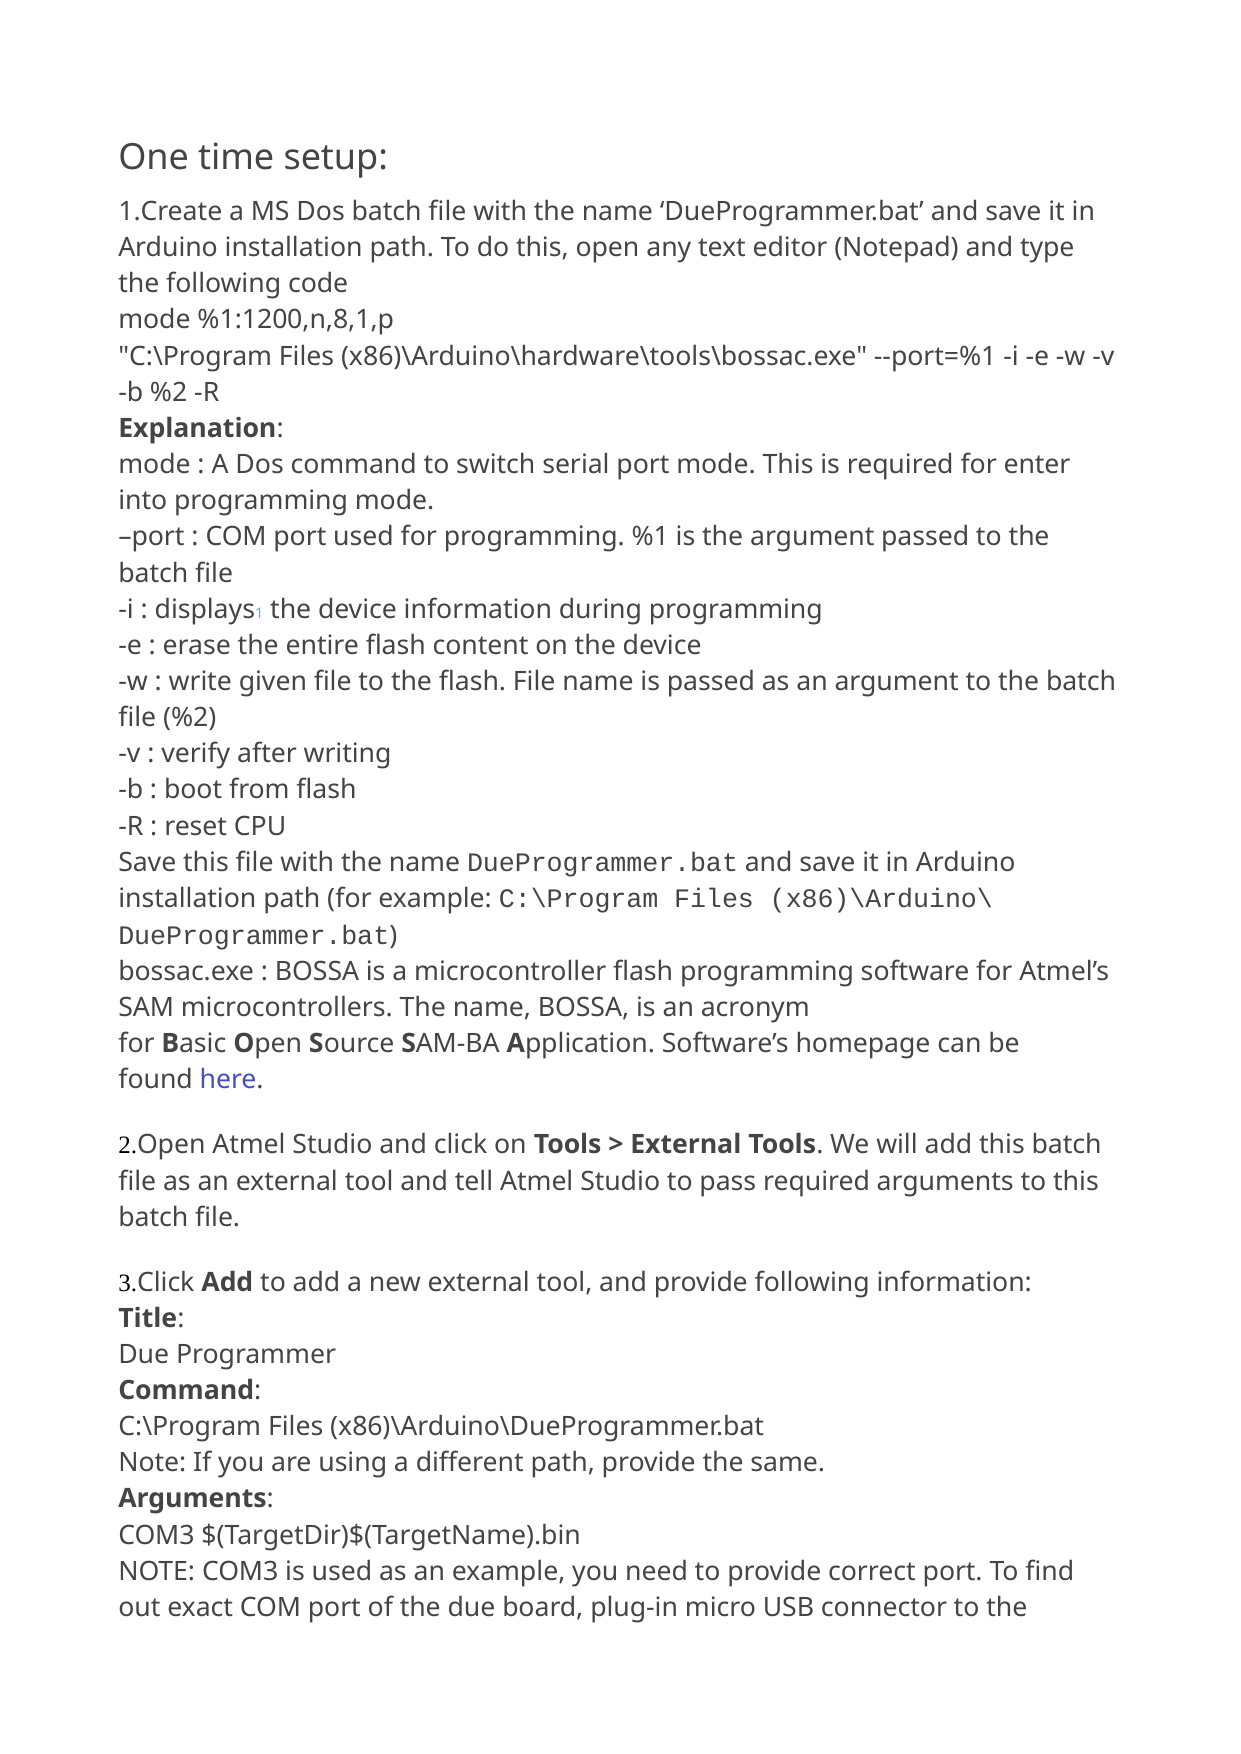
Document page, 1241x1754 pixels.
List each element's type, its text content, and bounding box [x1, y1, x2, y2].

list mode %1:1200,n,8,1,p [118, 301, 1122, 337]
list Click Add to add a new external tool, and provide following information: Title: [118, 1263, 1122, 1335]
list Explanation: mode : A Dos command to switch serial port mode. This is required for enter into programming mode. –port : COM port used for programming. %1 is the argument passed to the batch file -i : displays1 the device information during programming -e : erase the entire flash content on the device -w : write given file to the flash. File name is passed as an argument to the batch file (%2) -v : verify after writing -b : boot from flash -R : reset CPU Save this file with the name DueProgrammer.bat and save it in Arduino installation path (for example: C:\Program Files (x86)\Arduino\DueProgrammer.bat) bossac.exe : BOSSA is a microcontroller flash programming software for Atmel’s SAM microcontrollers. The name, BOSSA, is an acronym for Basic Open Source SAM-BA Application. Software’s homepage can be found here. [118, 409, 1122, 1097]
list Command: [118, 1371, 1122, 1407]
list COM3 $(TargetDir)$(TargetName).bin [118, 1516, 1122, 1552]
list Note: If you are using a different path, provide the same. Arguments: [118, 1443, 1122, 1516]
list NOTE: COM3 is used as an example, you need to provide correct port. To find out exact COM port of the due board, plug-in micro USB connector to the [118, 1552, 1122, 1624]
list C:\Program Files (x86)\Arduino\DueProgrammer.bat [118, 1407, 1122, 1443]
list Create a MS Dos batch file with the name ‘DueProgrammer.bat’ and save it in Arduino installation path. To do this, open any text editor (Notepad) and type the following code [118, 192, 1122, 301]
list "C:\Program Files (x86)\Arduino\hardware\tools\bossac.exe" --port=%1 -i -e -w -v -b %2 -R [118, 337, 1122, 409]
list Due Programmer [118, 1335, 1122, 1371]
list Open Atmel Studio and click on Tools > External Tools. We will add this batch file as an external tool and tell Atmel Studio to pass required arguments to this batch file. [118, 1125, 1122, 1234]
subtitle One time setup: [118, 131, 1122, 179]
